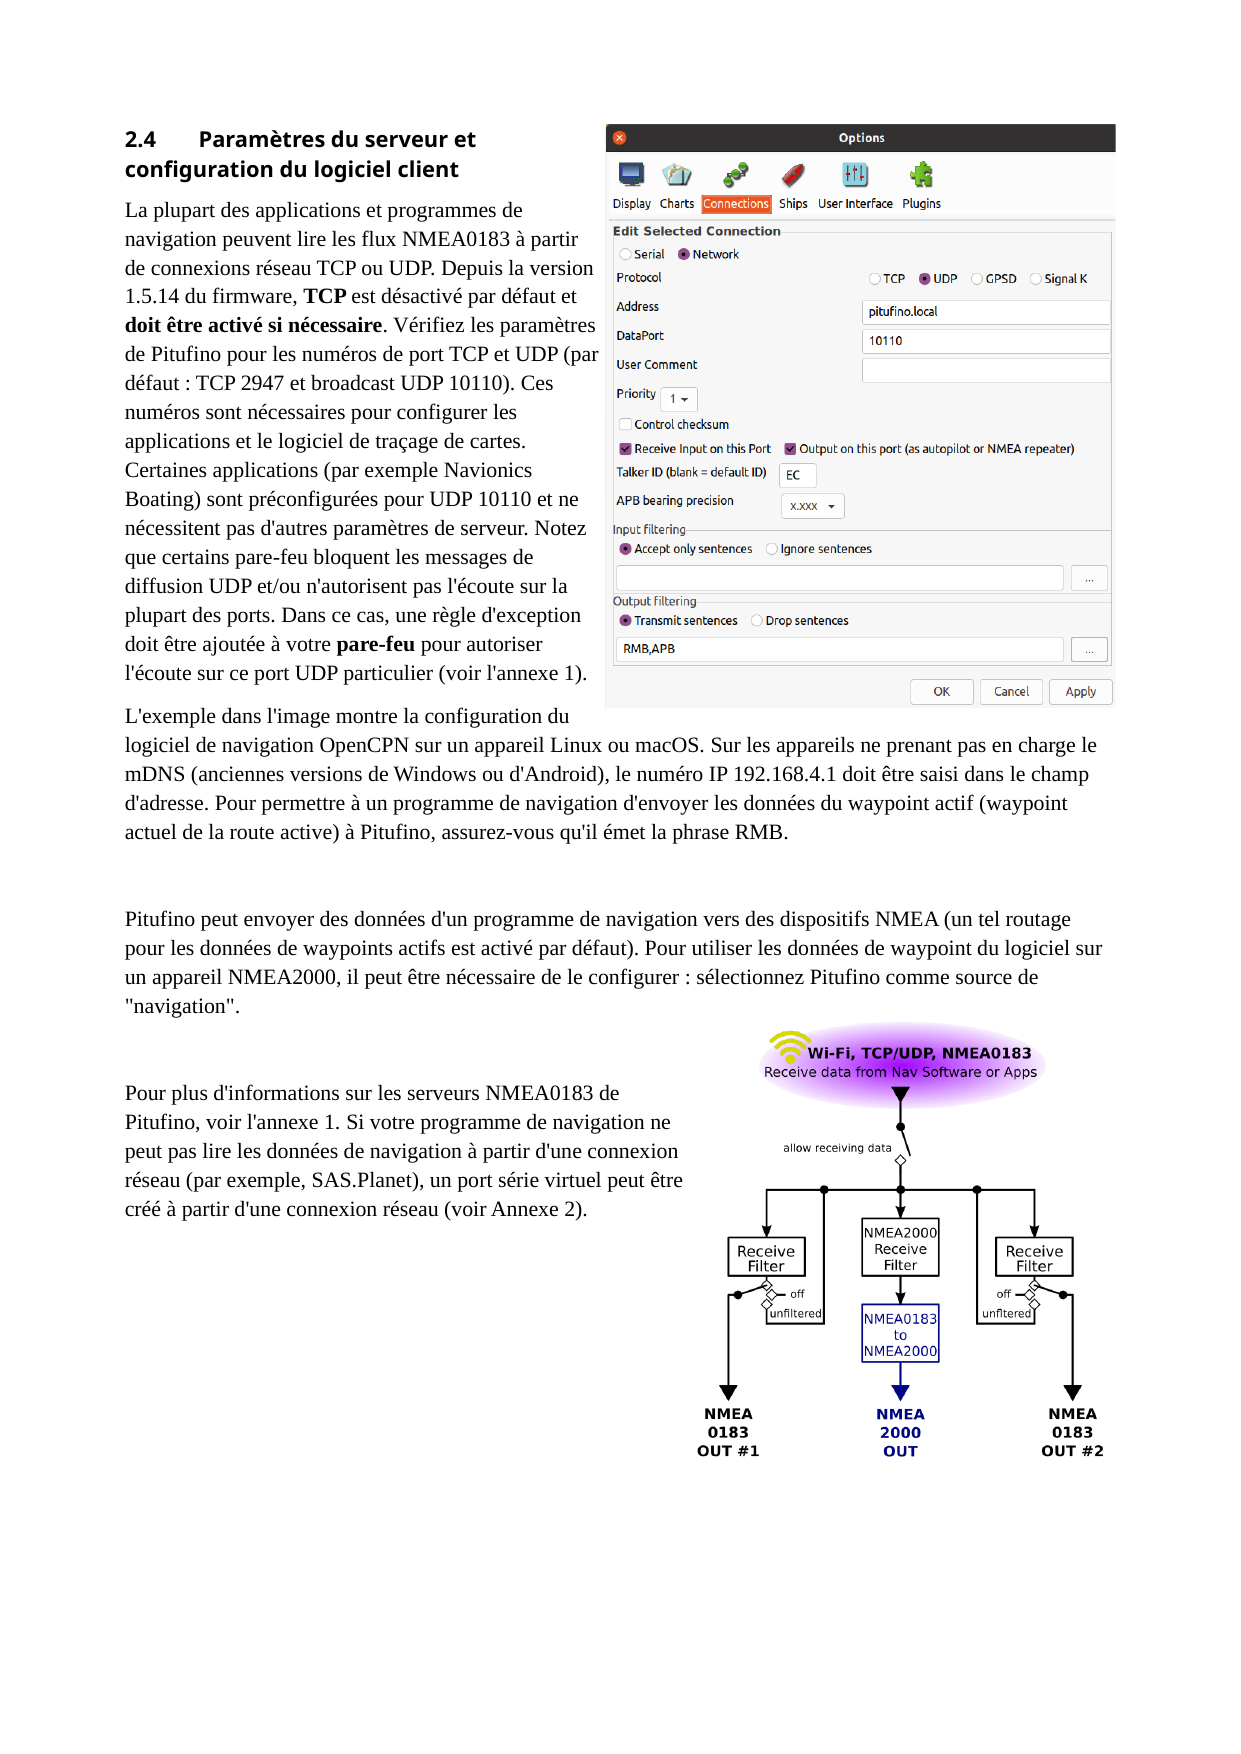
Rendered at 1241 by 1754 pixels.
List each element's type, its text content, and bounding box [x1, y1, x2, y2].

text Pitufino peut envoyer des données d'un programme de navigation vers des dispositifs NMEA (un tel routage pour les données de waypoints actifs est activé par défaut). Pour utiliser les données de waypoint du logiciel sur un appareil NMEA2000, il peut être nécessaire de le configurer : sélectionnez Pitufino comme source de "navigation". [124, 906, 1116, 1018]
text L'exemple dans l'image montre la configuration du logiciel de navigation OpenCPN sur un appareil Linux ou macOS. Sur les appareils ne prenant pas en charge le mDNS (anciennes versions de Windows ou d'Android), le numéro IP 192.168.4.1 doit être saisi dans le champ d'adresse. Pour permettre à un programme de navigation d'envoyer les données du waypoint actif (waypoint actuel de la route active) à Pitufino, assurez-vous qu'il émet la phrase RMB. [124, 703, 1116, 844]
picture [695, 1021, 1107, 1457]
picture [605, 124, 1116, 708]
text La plupart des applications et programmes de navigation peuvent lire les flux NMEA0183 à partir de connexions réseau TCP ou UDP. Depuis la version 1.5.14 du firmware, TCP est désactivé par défaut et doit être activé si nécessaire. Vérifiez les paramètres de Pitufino pour les numéros de port TCP et UDP (par défaut : TCP 2947 et broadcast UDP 10110). Ces numéros sont nécessaires pour configurer les applications et le logiciel de traçage de cartes. Certaines applications (par exemple Navionics Boating) sont préconfigurées pour UDP 10110 et ne nécessitent pas d'autres paramètres de serveur. Notez que certains pare-feu bloquent les messages de diffusion UDP et/ou n'autorisent pas l'écoute sur la plupart des ports. Dans ce cas, une règle d'exception doit être ajoutée à votre pare-feu pour autoriser l'écoute sur ce port UDP particulier (voir l'annexe 1). [124, 197, 605, 685]
subtitle Paramètres du serveur et configuration du logiciel client [124, 124, 605, 184]
text Pour plus d'informations sur les serveurs NMEA0183 de Pitufino, voir l'annexe 1. Si votre programme de navigation ne peut pas lire les données de navigation à partir d'une connexion réseau (par exemple, SAS.Planet), un port série virtuel peut être créé à partir d'une connexion réseau (voir Annexe 2). [124, 1080, 695, 1221]
